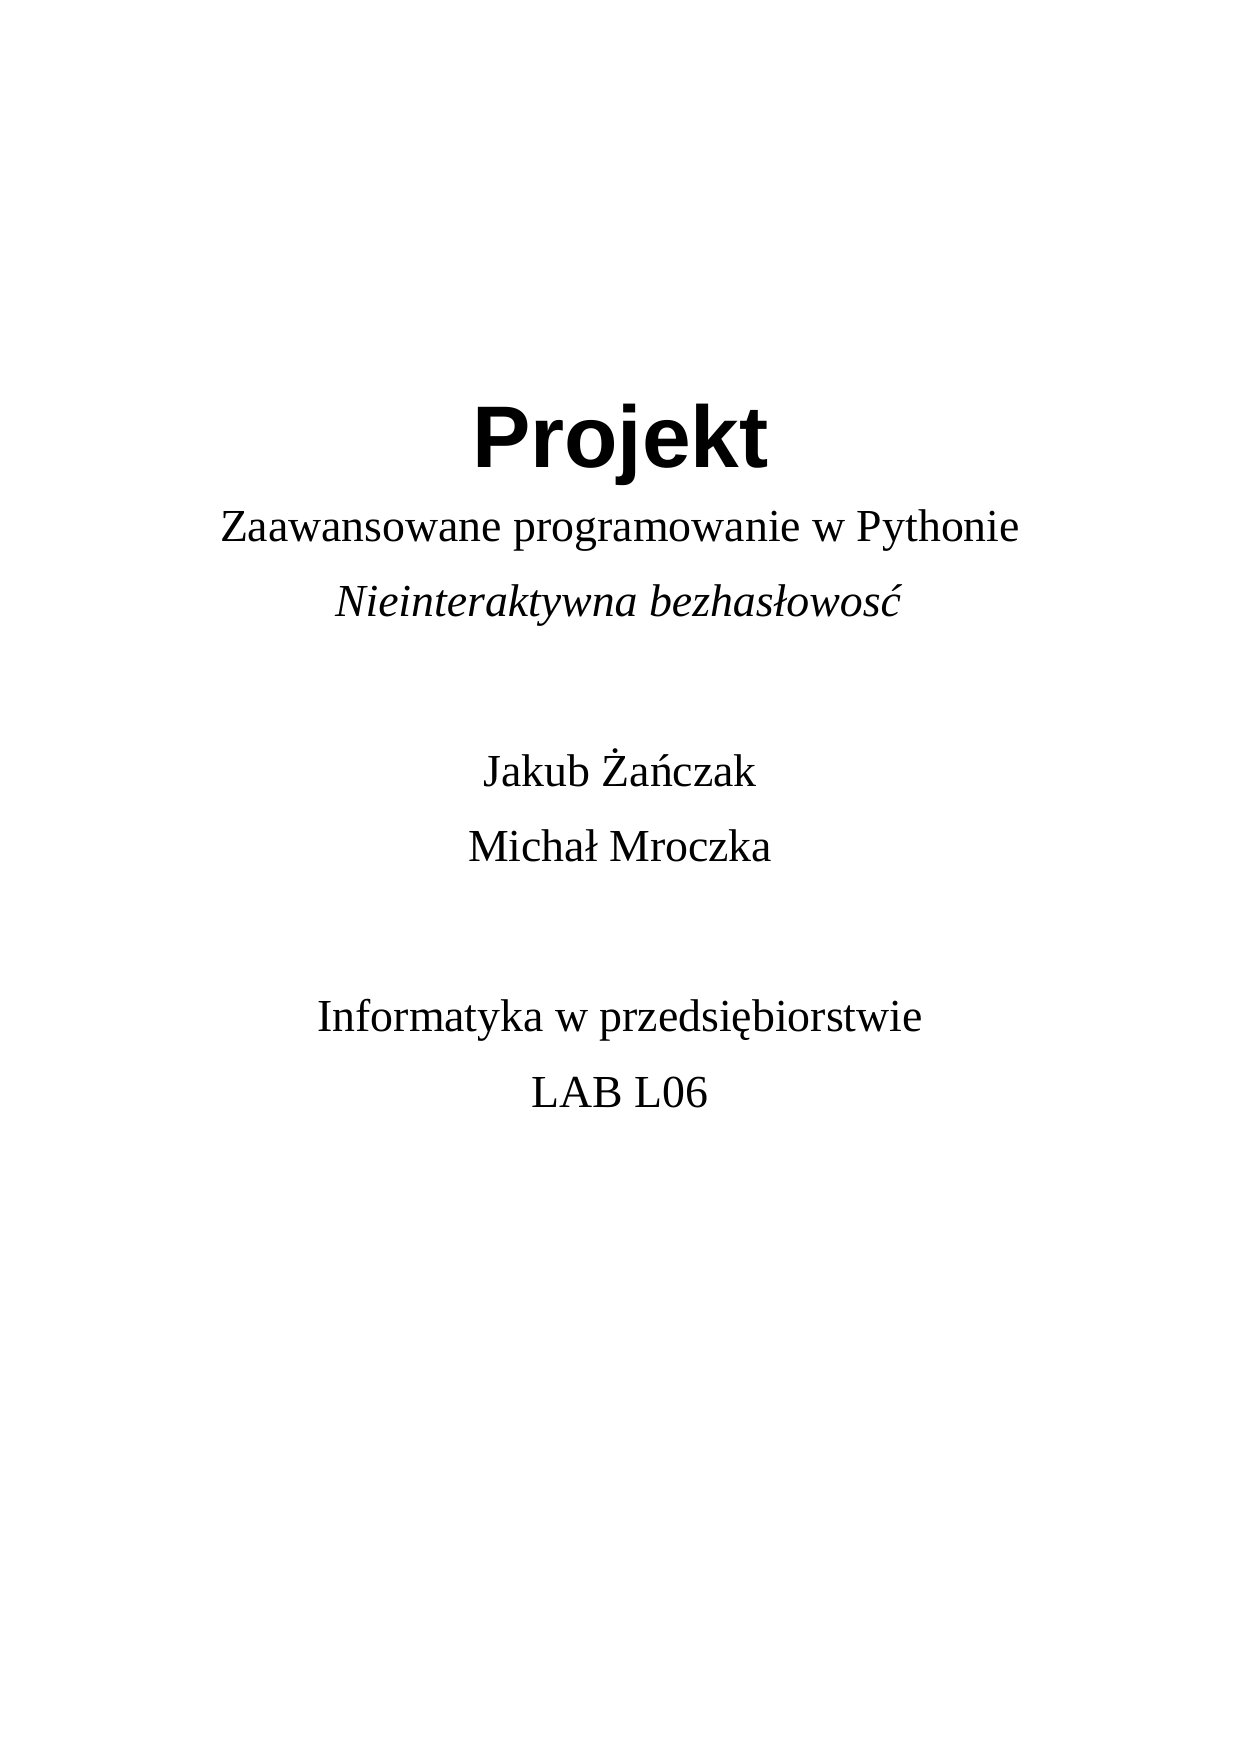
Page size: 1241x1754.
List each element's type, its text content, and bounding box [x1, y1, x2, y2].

text Zaawansowane programowanie w Pythonie [118, 498, 1122, 551]
text Nieinteraktywna bezhasłowosć [118, 573, 1122, 626]
text Michał Mroczka [118, 819, 1122, 871]
text Informatyka w przedsiębiorstwie [118, 989, 1122, 1042]
subtitle Projekt [118, 385, 1122, 486]
text LAB L06 [118, 1064, 1122, 1117]
text Jakub Żańczak [118, 744, 1122, 796]
